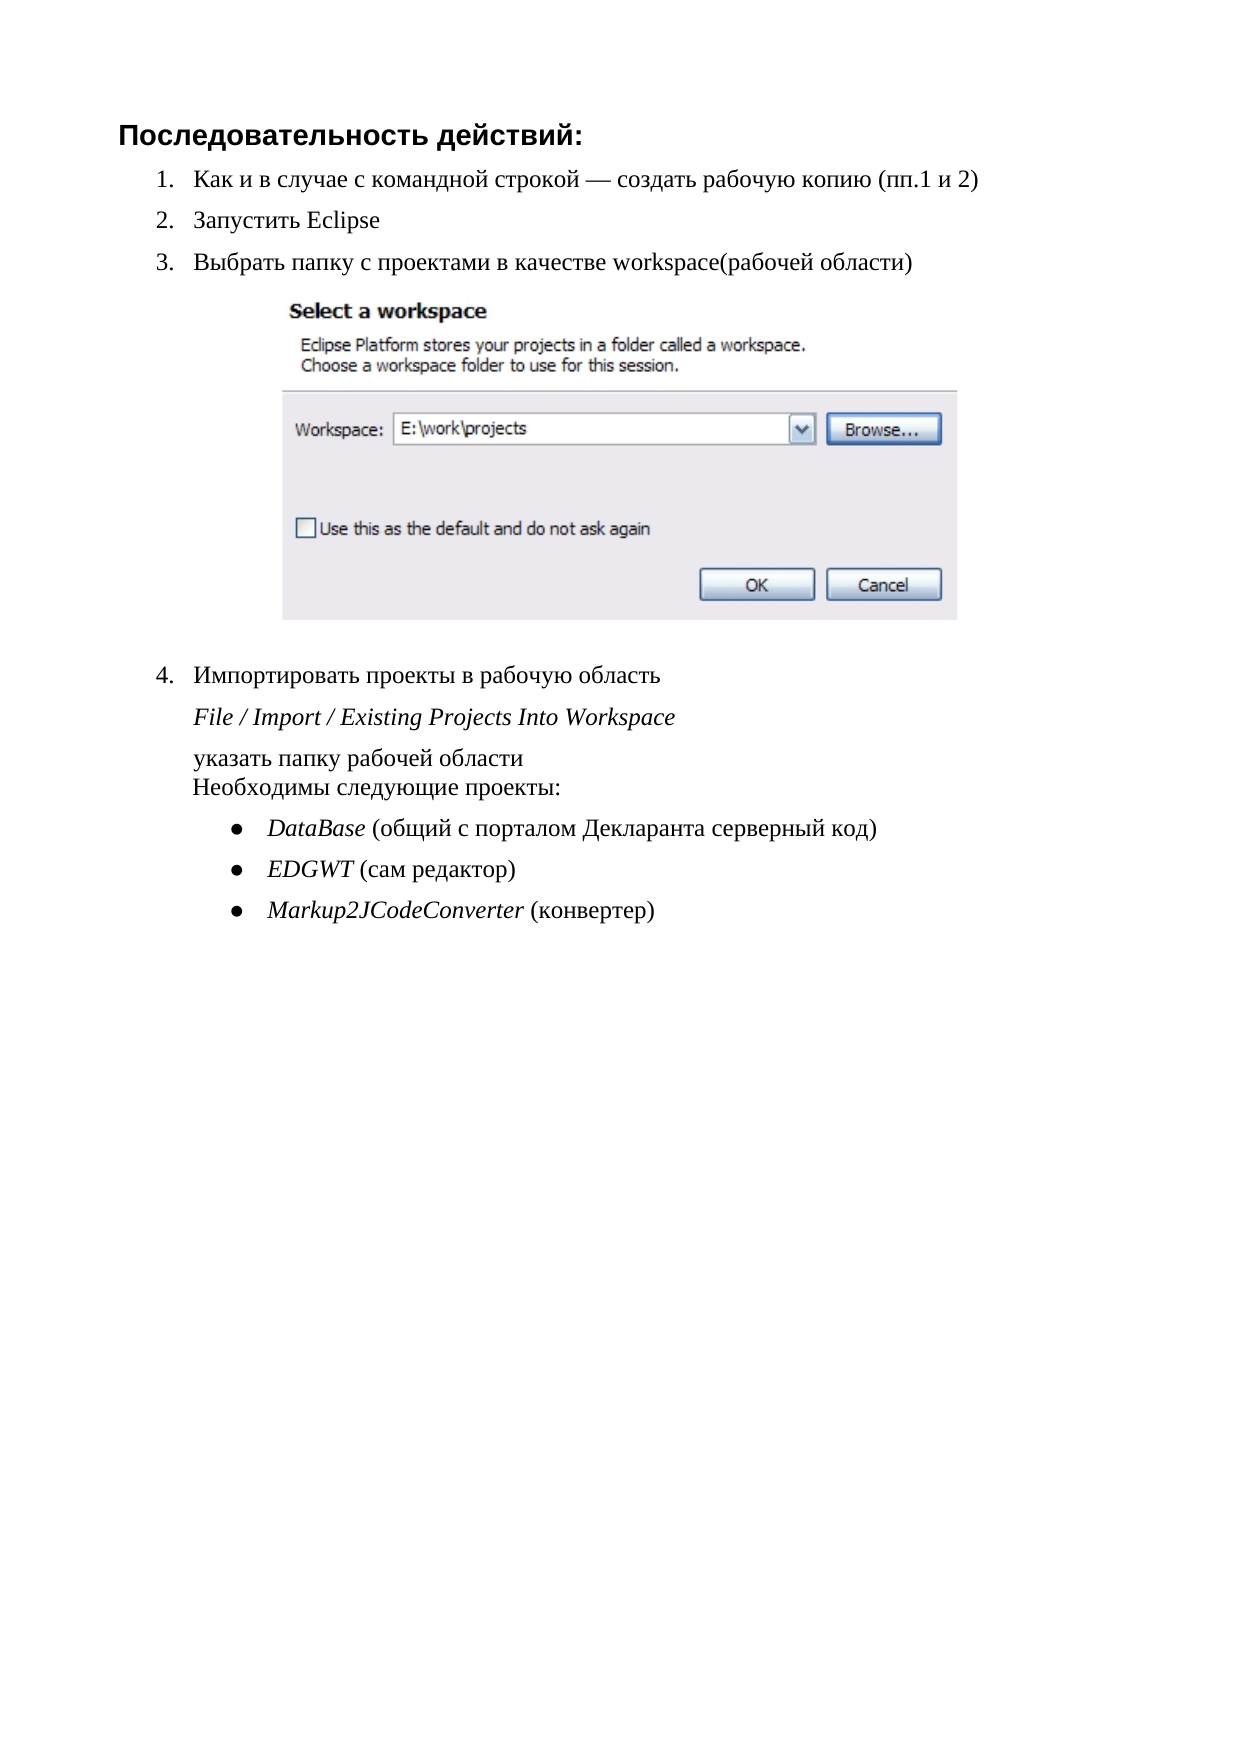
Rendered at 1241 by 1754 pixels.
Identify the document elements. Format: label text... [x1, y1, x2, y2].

list Запустить Eclipse [156, 118, 1122, 147]
list Выбрать папку с проектами в качестве workspace(рабочей области) [156, 159, 1122, 188]
list DataBase (общий с порталом Декларанта серверный код) [229, 726, 1122, 754]
list Markup2JCodeConverter (конвертер) [229, 808, 1122, 837]
list указать папку рабочей области [156, 656, 1122, 684]
list Импортировать проекты в рабочую область [156, 573, 1122, 602]
text Необходимы следующие проекты: [192, 684, 1122, 713]
list File / Import / Existing Projects Into Workspace [156, 614, 1122, 643]
picture [282, 200, 958, 532]
list EDGWT (сам редактор) [229, 767, 1122, 796]
